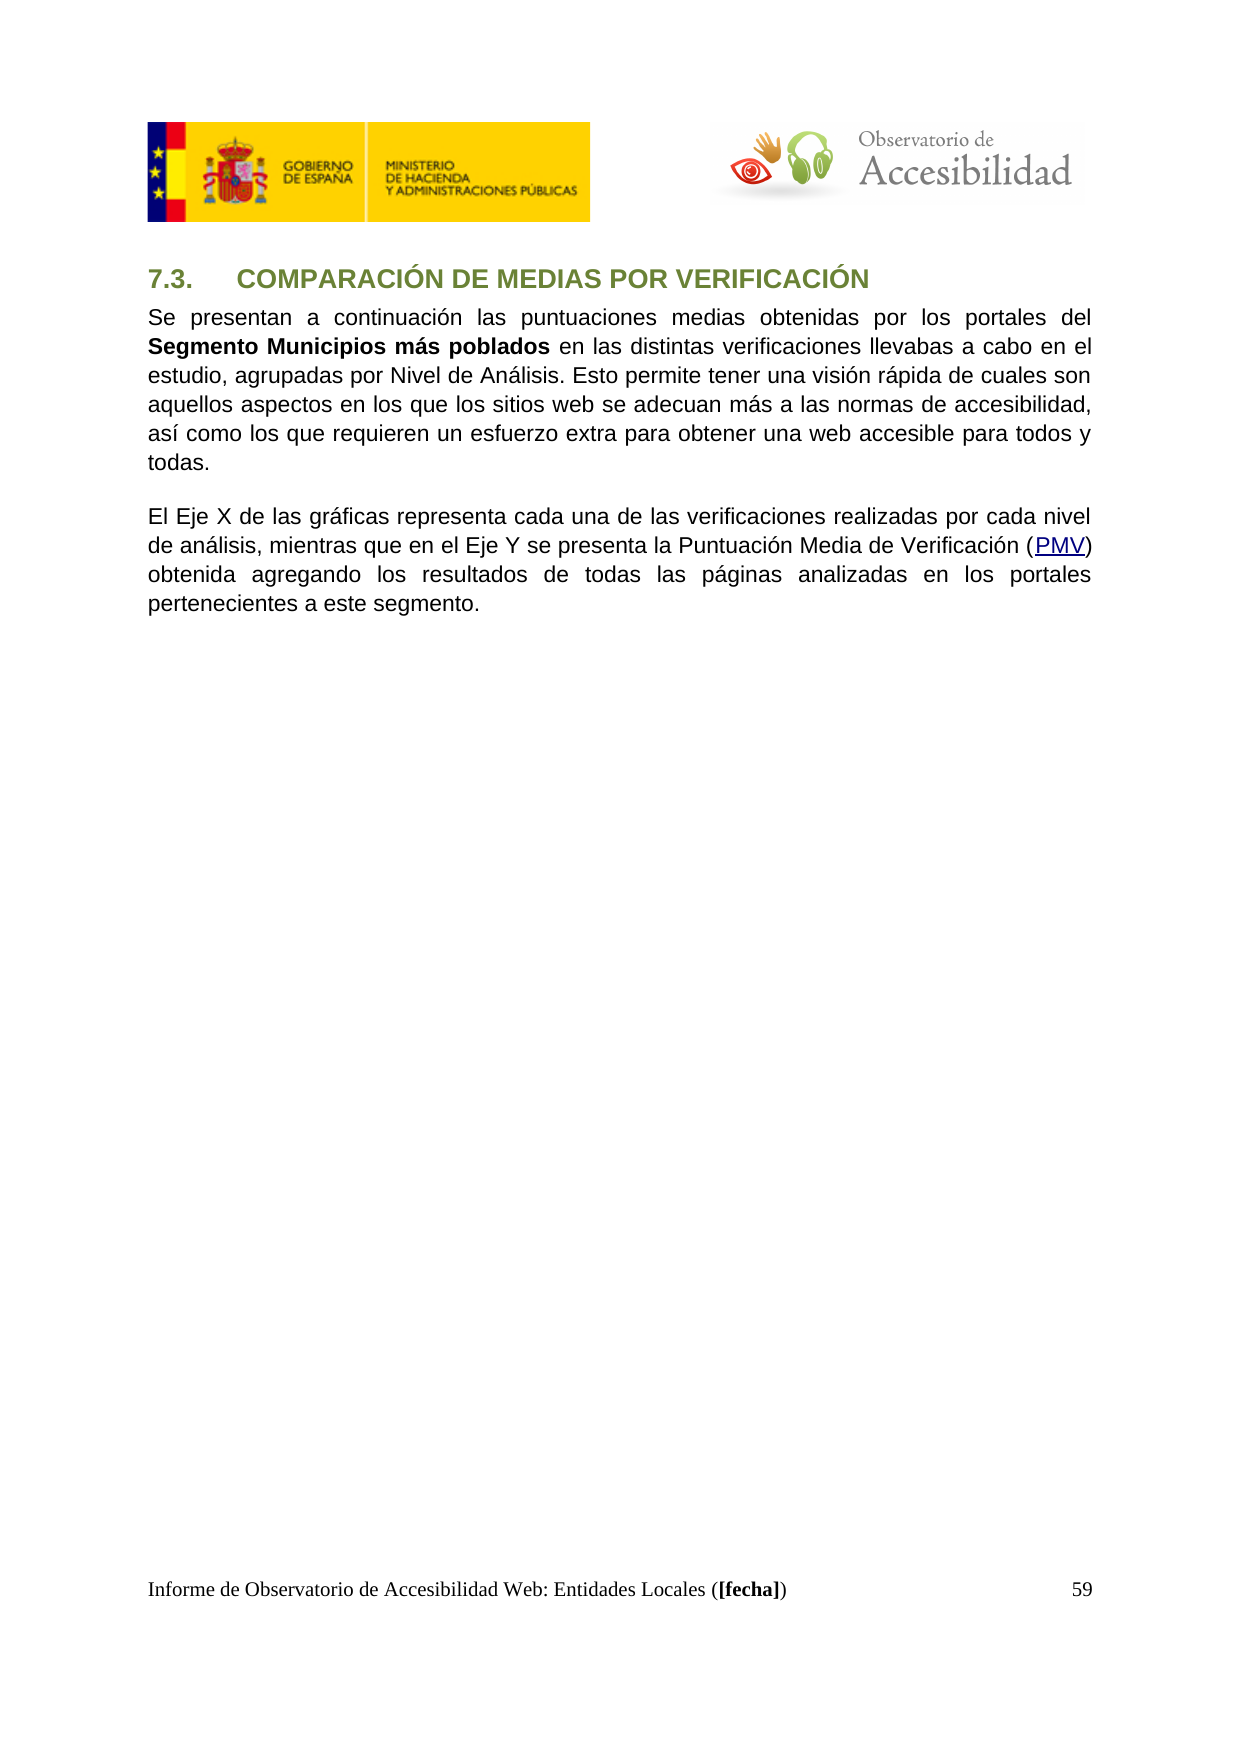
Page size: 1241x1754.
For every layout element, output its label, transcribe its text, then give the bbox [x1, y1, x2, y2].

list Comparación de medias por verificación [148, 263, 1092, 294]
text El Eje X de las gráficas representa cada una de las verificaciones realizadas por cada nivel de análisis, mientras que en el Eje Y se presenta la Puntuación Media de Verificación (PMV) obtenida agregando los resultados de todas las páginas analizadas en los portales pertenecientes a este segmento. [148, 503, 1092, 616]
picture [147, 122, 591, 222]
text Se presentan a continuación las puntuaciones medias obtenidas por los portales del Segmento Municipios más poblados en las distintas verificaciones llevabas a cabo en el estudio, agrupadas por Nivel de Análisis. Esto permite tener una visión rápida de cuales son aquellos aspectos en los que los sitios web se adecuan más a las normas de accesibilidad, así como los que requieren un esfuerzo extra para obtener una web accesible para todos y todas. [148, 304, 1092, 475]
picture [710, 122, 1086, 205]
